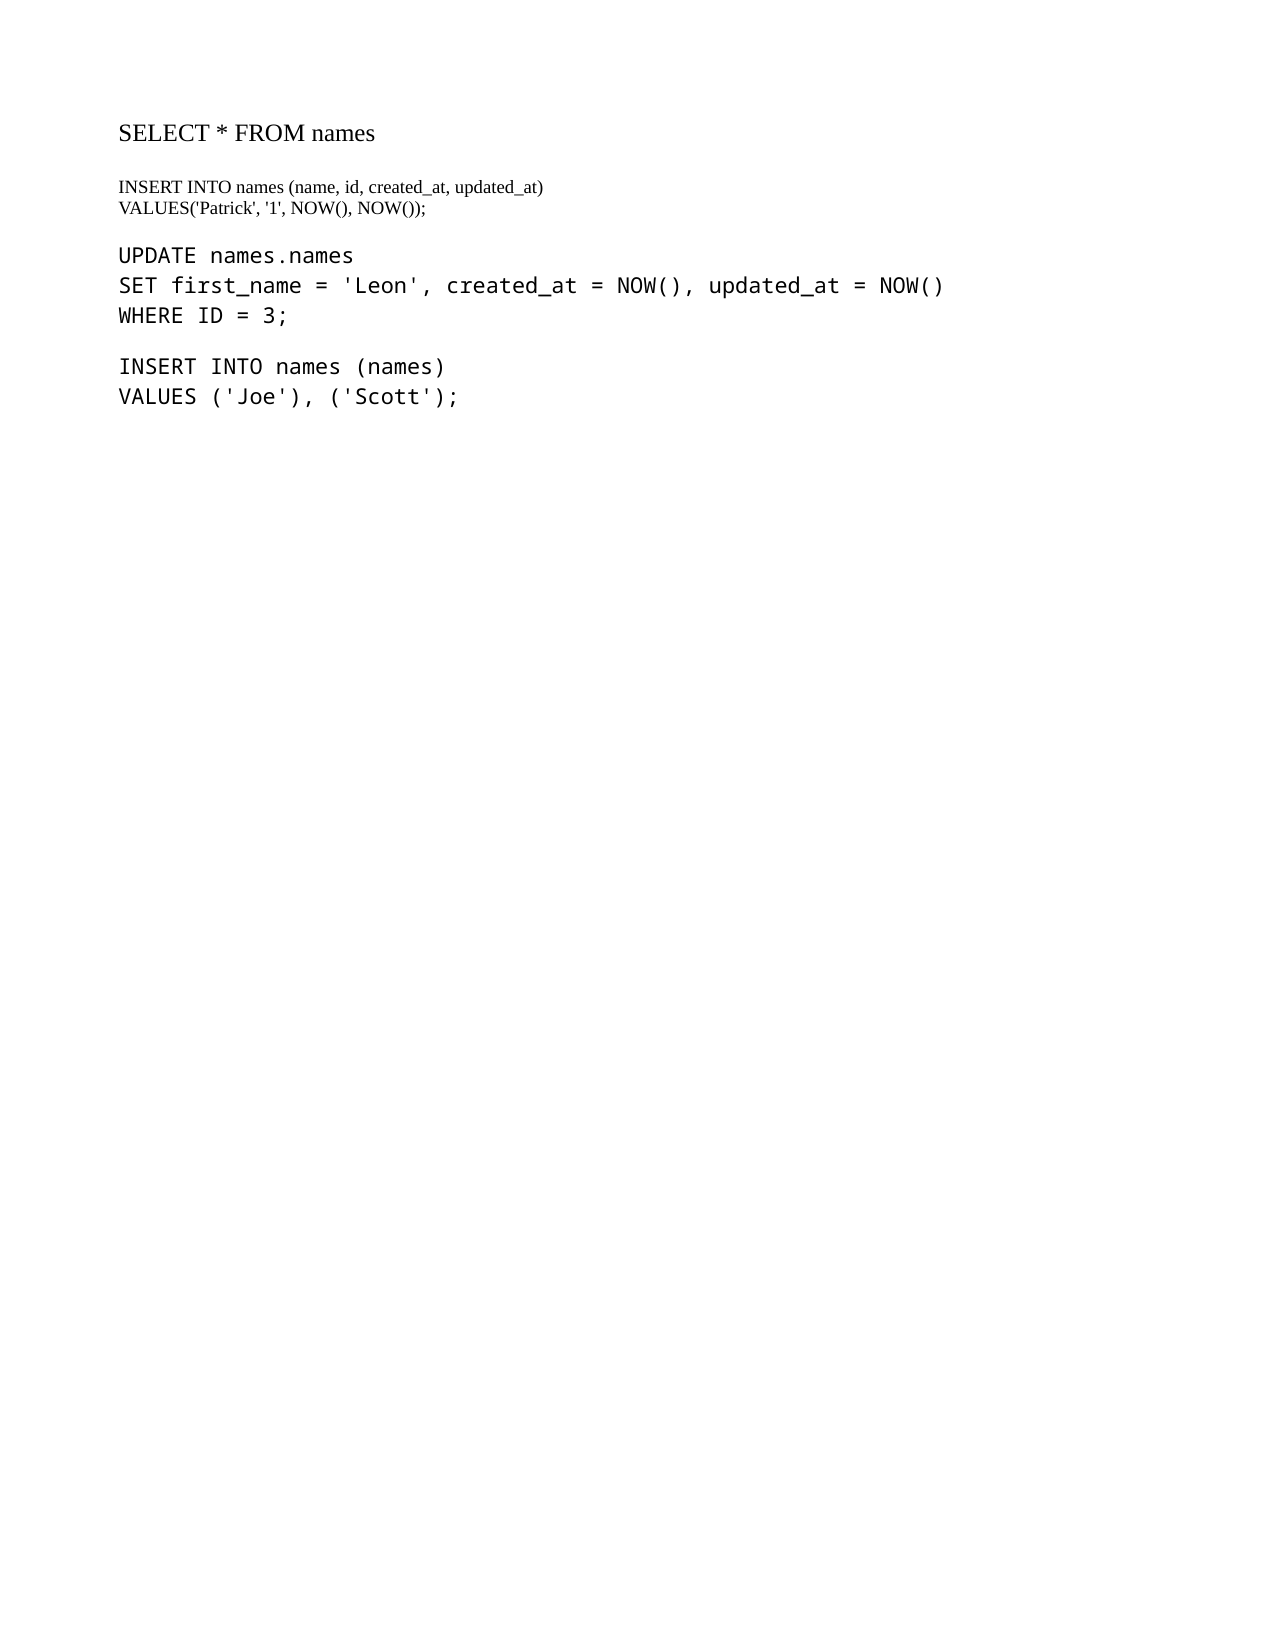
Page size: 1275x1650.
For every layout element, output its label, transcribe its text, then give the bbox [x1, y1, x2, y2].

text INSERT INTO names (names) [118, 351, 1157, 381]
text SELECT * FROM names [118, 118, 1157, 147]
text SET first_name = 'Leon', created_at = NOW(), updated_at = NOW() [118, 270, 1157, 300]
text UPDATE names.names [118, 240, 1157, 270]
text VALUES ('Joe'), ('Scott'); [118, 381, 1157, 411]
text VALUES('Patrick', '1', NOW(), NOW()); [118, 197, 1157, 219]
text INSERT INTO names (name, id, created_at, updated_at) [118, 176, 1157, 197]
text WHERE ID = 3; [118, 300, 1157, 330]
